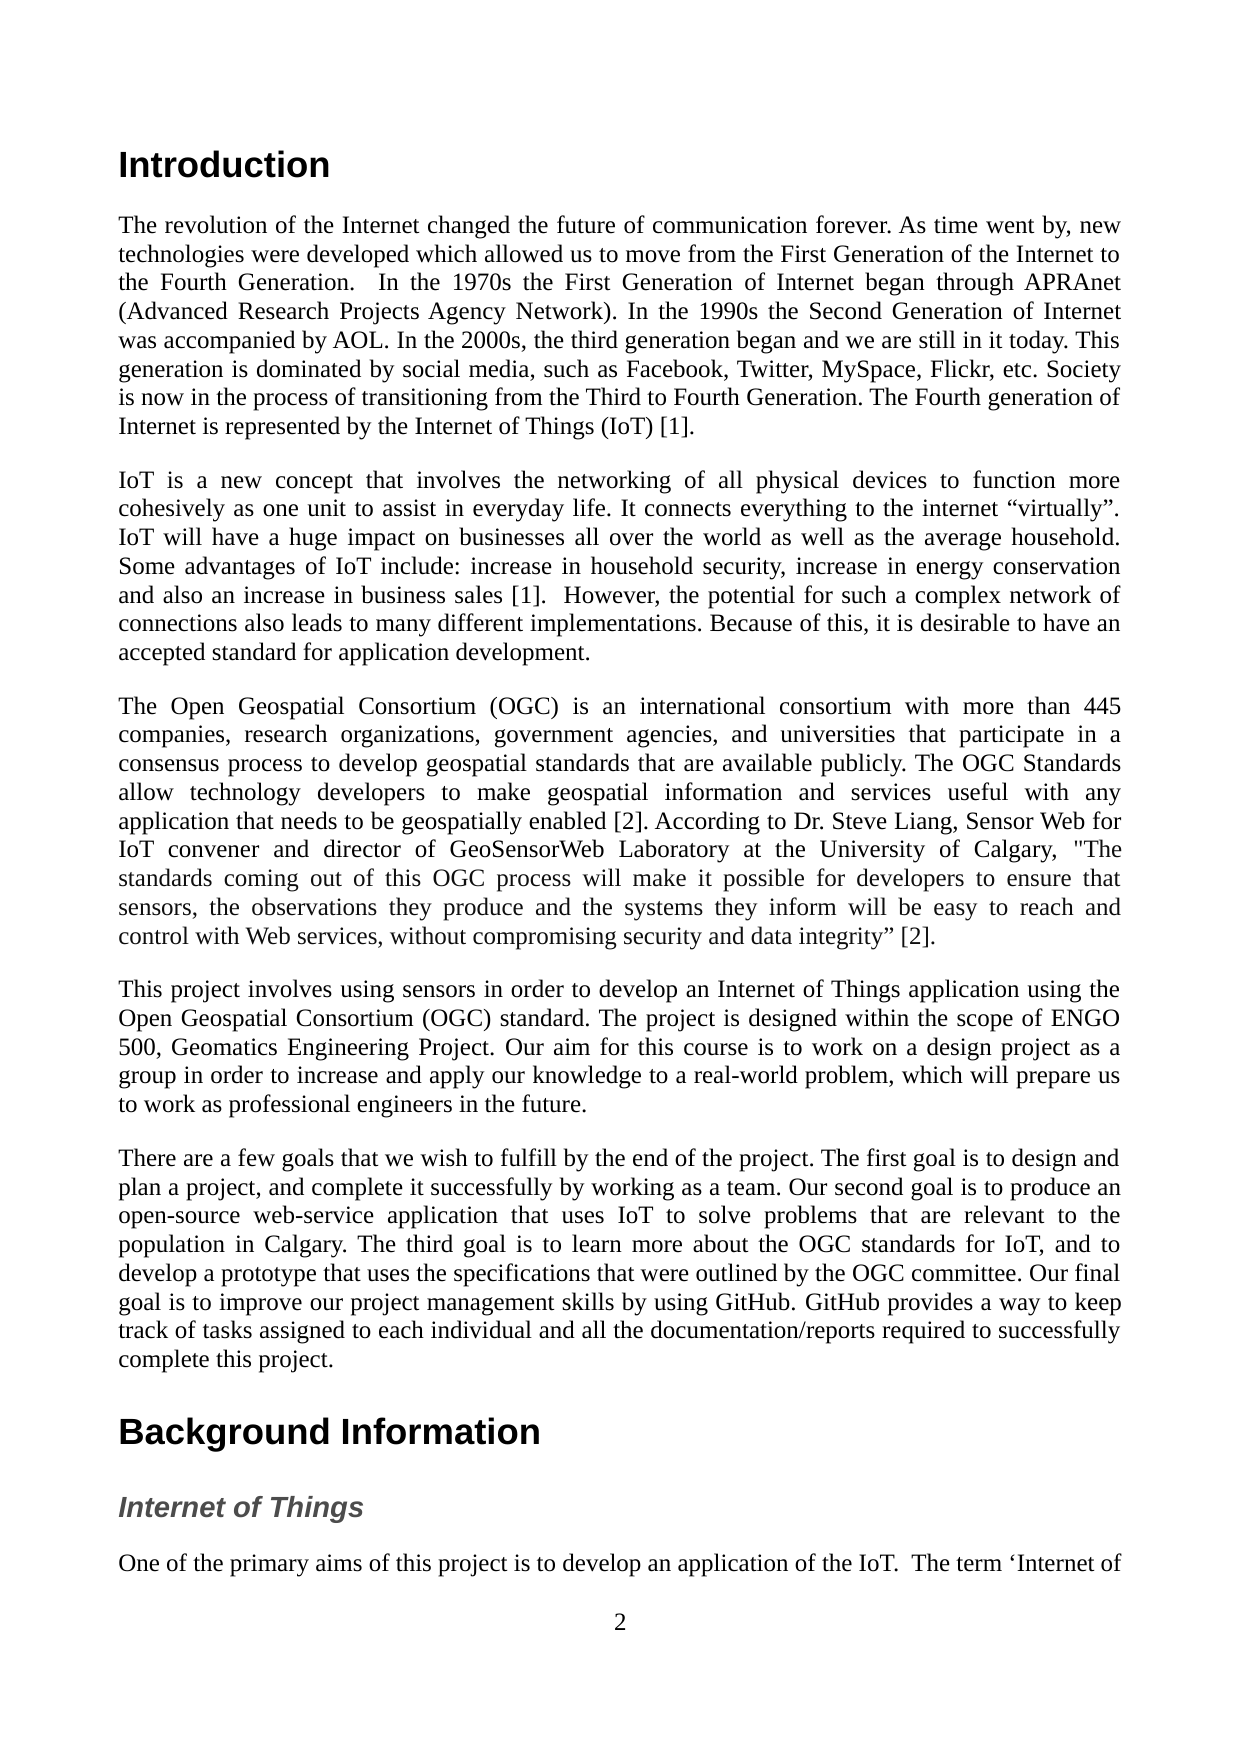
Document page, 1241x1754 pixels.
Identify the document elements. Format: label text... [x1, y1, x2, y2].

text The revolution of the Internet changed the future of communication forever. As time went by, new technologies were developed which allowed us to move from the First Generation of the Internet to the Fourth Generation. In the 1970s the First Generation of Internet began through APRAnet (Advanced Research Projects Agency Network). In the 1990s the Second Generation of Internet was accompanied by AOL. In the 2000s, the third generation began and we are still in it today. This generation is dominated by social media, such as Facebook, Twitter, MySpace, Flickr, etc. Society is now in the process of transitioning from the Third to Fourth Generation. The Fourth generation of Internet is represented by the Internet of Things (IoT) [1]. [118, 210, 1122, 440]
text There are a few goals that we wish to fulfill by the end of the project. The first goal is to design and plan a project, and complete it successfully by working as a team. Our second goal is to produce an open-source web-service application that uses IoT to solve problems that are relevant to the population in Calgary. The third goal is to learn more about the OGC standards for IoT, and to develop a prototype that uses the specifications that were outlined by the OGC committee. Our final goal is to improve our project management skills by using GitHub. GitHub provides a way to keep track of tasks assigned to each individual and all the documentation/reports required to successfully complete this project. [118, 1143, 1122, 1373]
text The Open Geospatial Consortium (OGC) is an international consortium with more than 445 companies, research organizations, government agencies, and universities that participate in a consensus process to develop geospatial standards that are available publicly. The OGC Standards allow technology developers to make geospatial information and services useful with any application that needs to be geospatially enabled [2]. According to Dr. Steve Liang, Sensor Web for IoT convener and director of GeoSensorWeb Laboratory at the University of Calgary, "The standards coming out of this OGC process will make it possible for developers to ensure that sensors, the observations they produce and the systems they inform will be easy to reach and control with Web services, without compromising security and data integrity” [2]. [118, 691, 1122, 949]
text IoT is a new concept that involves the networking of all physical devices to function more cohesively as one unit to assist in everyday life. It connects everything to the internet “virtually”. IoT will have a huge impact on businesses all over the world as well as the average household. Some advantages of IoT include: increase in household security, increase in energy conservation and also an increase in business sales [1]. However, the potential for such a complex network of connections also leads to many different implementations. Because of this, it is desirable to have an accepted standard for application development. [118, 465, 1122, 666]
subtitle Internet of Things [118, 1490, 1122, 1523]
text One of the primary aims of this project is to develop an application of the IoT. The term ‘Internet of [118, 1548, 1122, 1577]
text This project involves using sensors in order to develop an Internet of Things application using the Open Geospatial Consortium (OGC) standard. The project is designed within the scope of ENGO 500, Geomatics Engineering Project. Our aim for this course is to work on a design project as a group in order to increase and apply our knowledge to a real-world problem, which will prepare us to work as professional engineers in the future. [118, 974, 1122, 1118]
subtitle Background Information [118, 1410, 1122, 1452]
subtitle Introduction [118, 143, 1122, 185]
